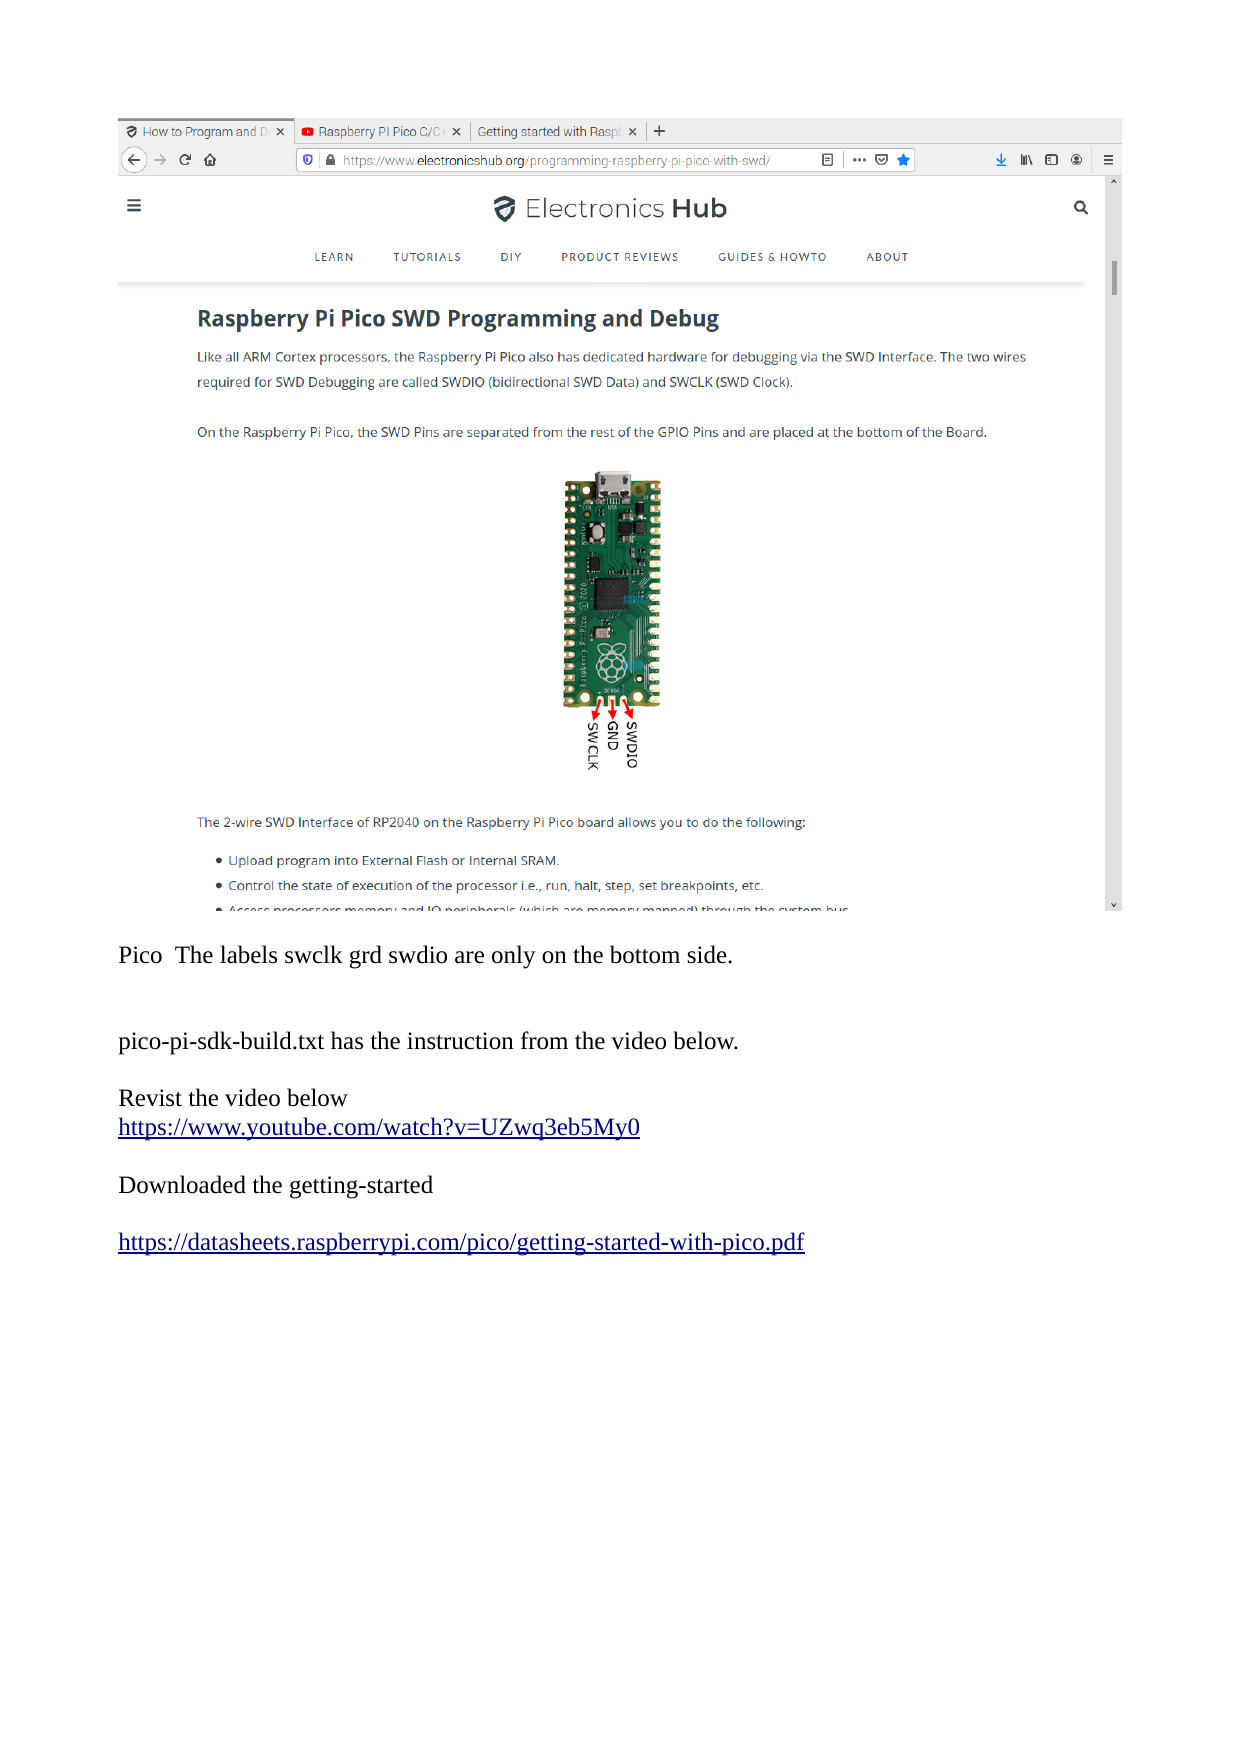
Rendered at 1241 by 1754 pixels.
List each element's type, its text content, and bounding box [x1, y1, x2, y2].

text Downloaded the getting-started [118, 1170, 1122, 1198]
text Pico The labels swclk grd swdio are only on the bottom side. [118, 940, 1122, 968]
text https://www.youtube.com/watch?v=UZwq3eb5My0 [118, 1112, 1122, 1141]
text pico-pi-sdk-build.txt has the instruction from the video below. [118, 1026, 1122, 1055]
text Revist the video below [118, 1083, 1122, 1112]
picture [118, 118, 1123, 911]
text https://datasheets.raspberrypi.com/pico/getting-started-with-pico.pdf [118, 1227, 1122, 1256]
